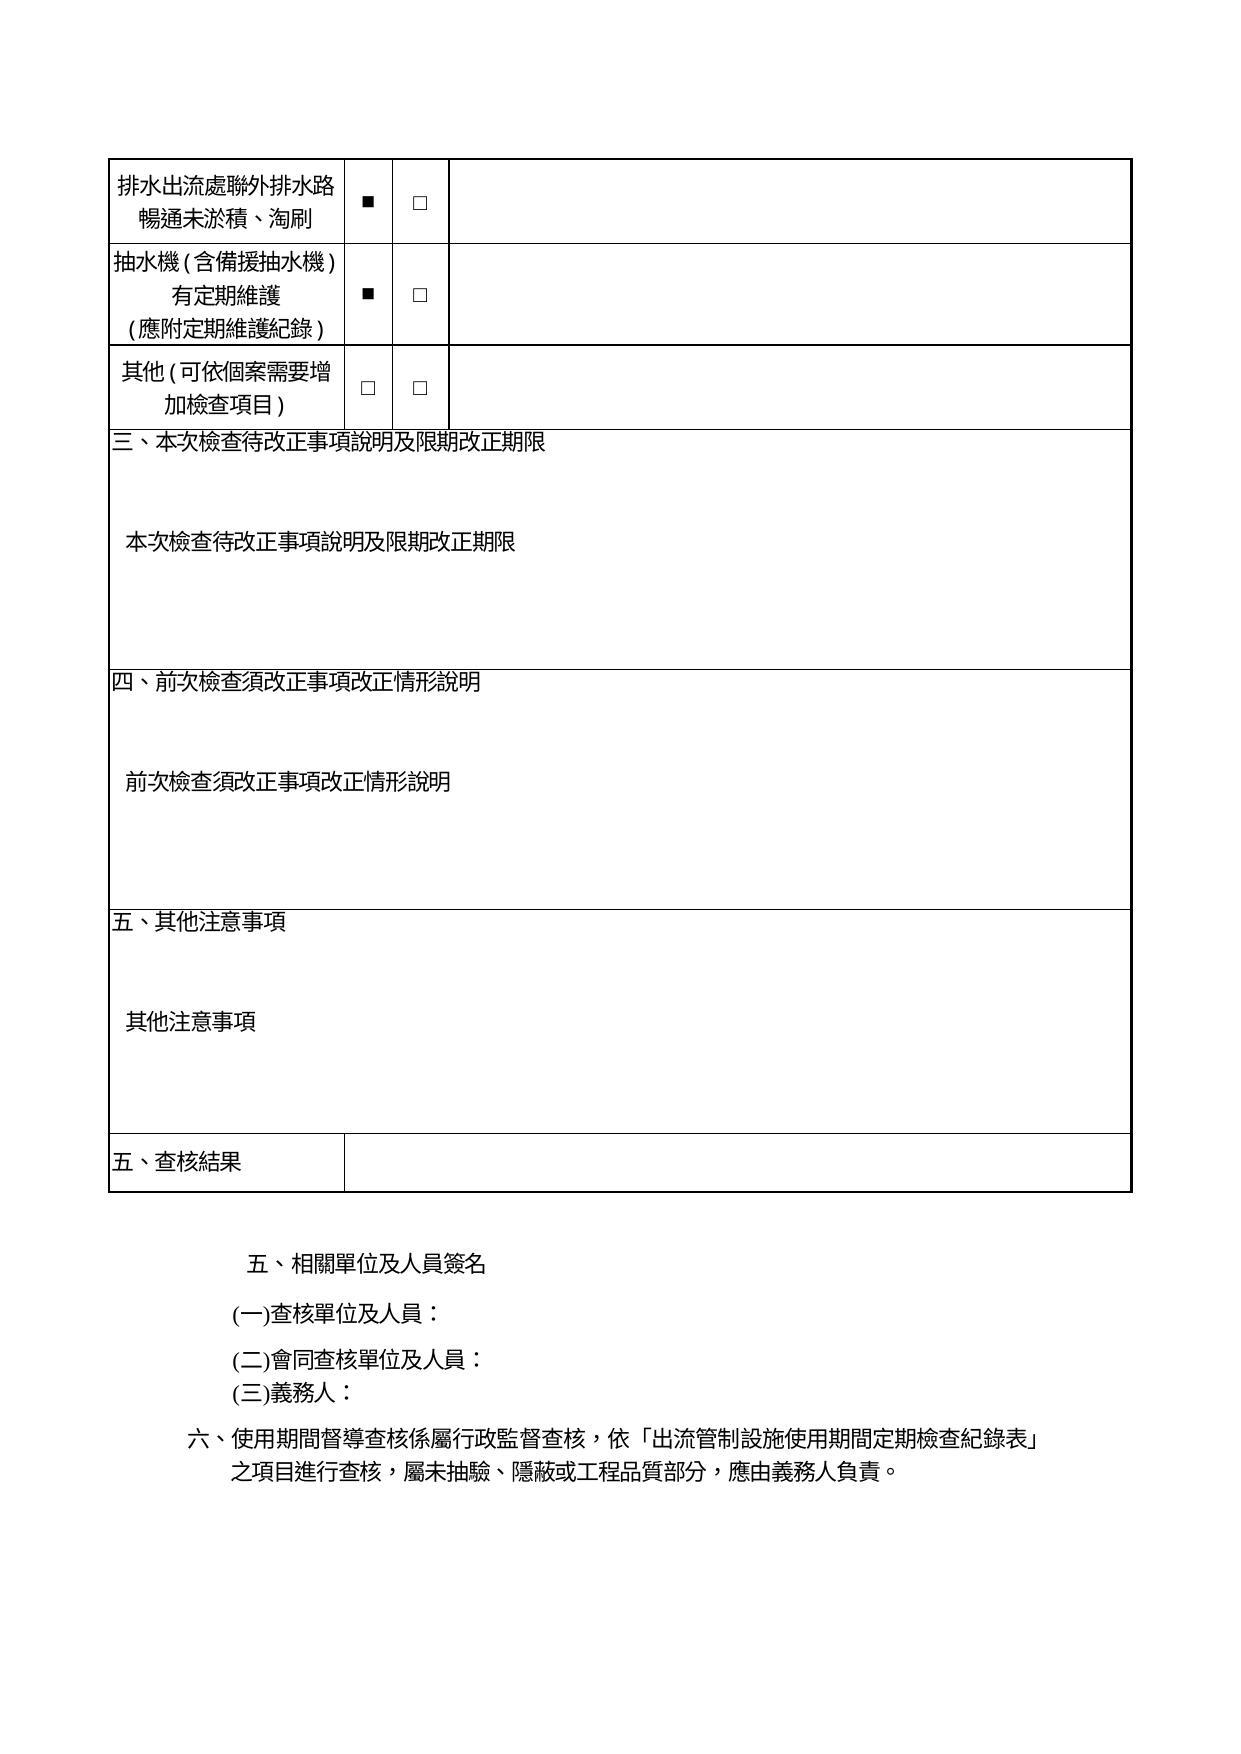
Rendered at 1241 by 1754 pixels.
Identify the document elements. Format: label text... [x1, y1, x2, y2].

table_cell [450, 346, 1130, 428]
table_cell 五、查核結果 [110, 1134, 344, 1191]
list 相關單位及人員簽名 [187, 1221, 1053, 1283]
table_cell 排水出流處聯外排水路暢通未淤積、淘刷 [110, 160, 344, 243]
table_cell 三、本次檢查待改正事項說明及限期改正期限 本次檢查待改正事項說明及限期改正期限 [110, 430, 1130, 668]
text 六、使用期間督導查核係屬行政監督查核，依「出流管制設施使用期間定期檢查紀錄表」之項目進行查核，屬未抽驗、隱蔽或工程品質部分，應由義務人負責。 [187, 1420, 1053, 1487]
text (三)義務人： [187, 1375, 1053, 1408]
text (一)查核單位及人員： [187, 1296, 1053, 1329]
table_cell 四、前次檢查須改正事項改正情形說明 前次檢查須改正事項改正情形說明 [110, 670, 1130, 909]
table_cell ■ [345, 244, 392, 344]
table_cell ■ [345, 160, 392, 243]
table_cell 其他(可依個案需要增加檢查項目) [110, 346, 344, 428]
table_cell [345, 1134, 1130, 1191]
table_cell 抽水機(含備援抽水機) 有定期維護 (應附定期維護紀錄) [110, 244, 344, 344]
table_cell 五、其他注意事項 其他注意事項 [110, 910, 1130, 1133]
text (二)會同查核單位及人員： [187, 1341, 1053, 1375]
table_cell [450, 160, 1130, 243]
table_cell □ [393, 244, 448, 344]
table_cell □ [393, 160, 448, 243]
table_cell [450, 244, 1130, 344]
table_cell □ [393, 346, 448, 428]
table_cell □ [345, 346, 392, 428]
